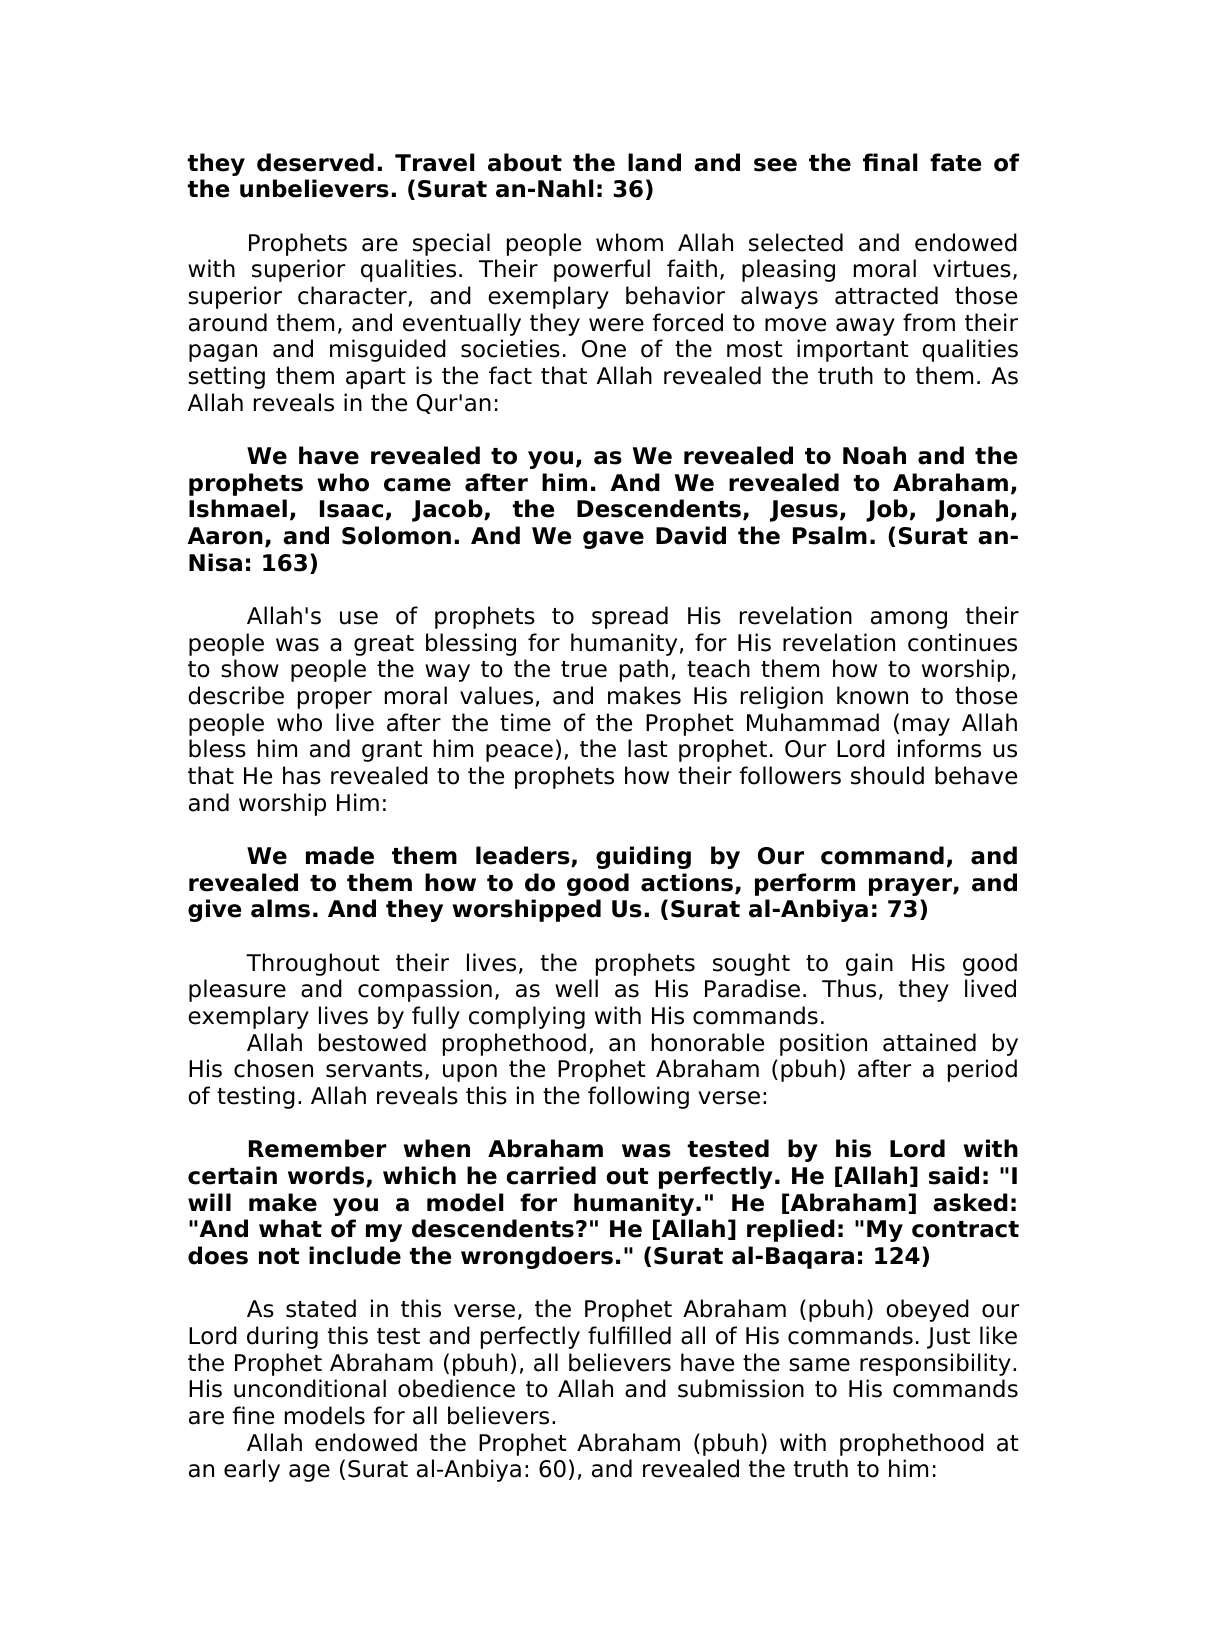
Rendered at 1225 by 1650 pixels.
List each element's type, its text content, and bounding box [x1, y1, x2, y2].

text they deserved. Travel about the land and see the final fate of the unbelievers. (Surat an-Nahl: 36) [187, 150, 1020, 203]
text Remember when Abraham was tested by his Lord with certain words, which he carried out perfectly. He [Allah] said: "I will make you a model for humanity." He [Abraham] asked: "And what of my descendents?" He [Allah] replied: "My contract does not include the wrongdoers." (Surat al-Baqara: 124) [187, 1137, 1020, 1270]
text Allah bestowed prophethood, an honorable position attained by His chosen servants, upon the Prophet Abraham (pbuh) after a period of testing. Allah reveals this in the following verse: [187, 1030, 1020, 1110]
text Allah's use of prophets to spread His revelation among their people was a great blessing for humanity, for His revelation continues to show people the way to the true path, teach them how to worship, describe proper moral values, and makes His religion known to those people who live after the time of the Prophet Muhammad (may Allah bless him and grant him peace), the last prophet. Our Lord informs us that He has revealed to the prophets how their followers should behave and worship Him: [187, 603, 1020, 817]
text As stated in this verse, the Prophet Abraham (pbuh) obeyed our Lord during this test and perfectly fulfilled all of His commands. Just like the Prophet Abraham (pbuh), all believers have the same responsibility. His unconditional obedience to Allah and submission to His commands are fine models for all believers. [187, 1297, 1020, 1430]
text We have revealed to you, as We revealed to Noah and the prophets who came after him. And We revealed to Abraham, Ishmael, Isaac, Jacob, the Descendents, Jesus, Job, Jonah, Aaron, and Solomon. And We gave David the Psalm. (Surat an-Nisa: 163) [187, 443, 1020, 577]
text Throughout their lives, the prophets sought to gain His good pleasure and compassion, as well as His Paradise. Thus, they lived exemplary lives by fully complying with His commands. [187, 950, 1020, 1030]
text Prophets are special people whom Allah selected and endowed with superior qualities. Their powerful faith, pleasing moral virtues, superior character, and exemplary behavior always attracted those around them, and eventually they were forced to move away from their pagan and misguided societies. One of the most important qualities setting them apart is the fact that Allah revealed the truth to them. As Allah reveals in the Qur'an: [187, 230, 1020, 417]
text We made them leaders, guiding by Our command, and revealed to them how to do good actions, perform prayer, and give alms. And they worshipped Us. (Surat al-Anbiya: 73) [187, 843, 1020, 923]
text Allah endowed the Prophet Abraham (pbuh) with prophethood at an early age (Surat al-Anbiya: 60), and revealed the truth to him: [187, 1430, 1020, 1483]
